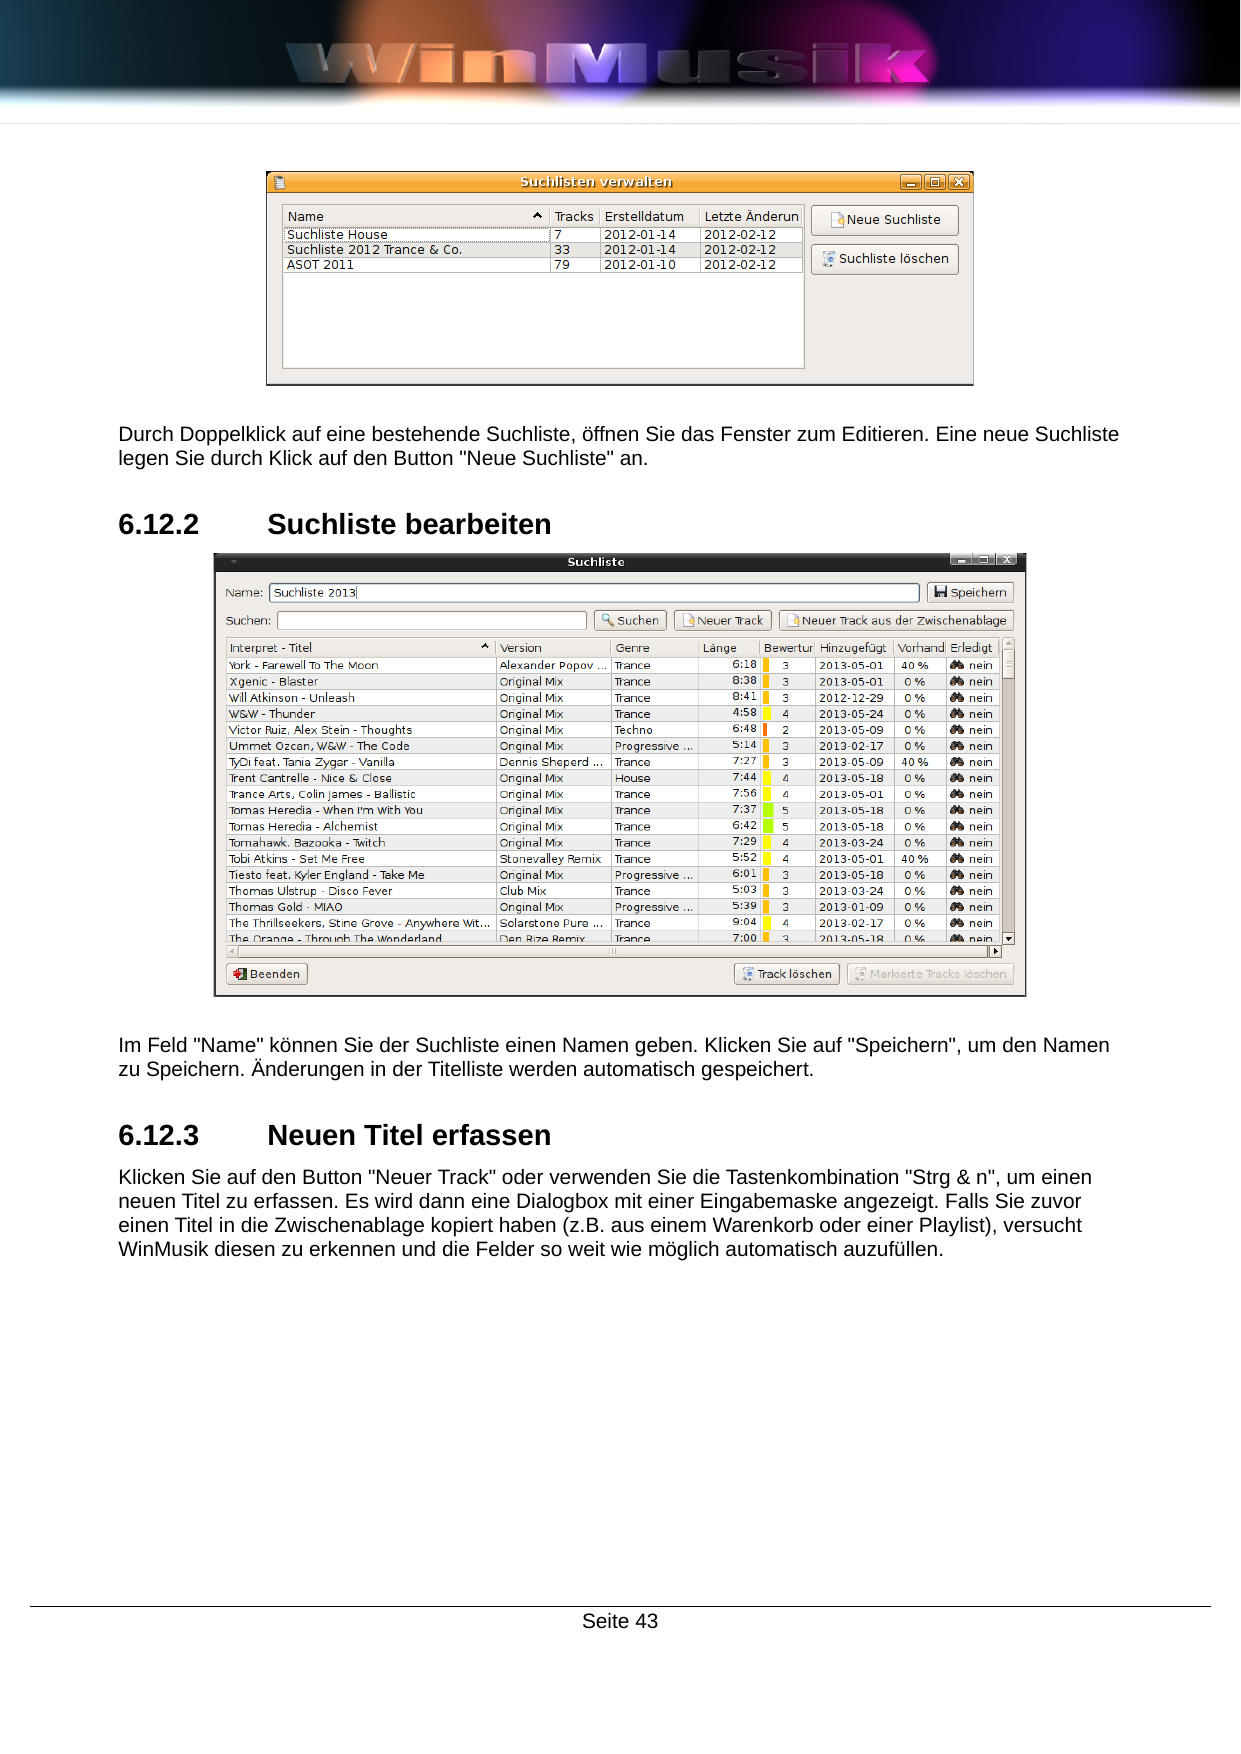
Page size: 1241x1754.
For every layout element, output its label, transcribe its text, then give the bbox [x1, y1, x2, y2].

picture [266, 171, 974, 386]
text Im Feld "Name" können Sie der Suchliste einen Namen geben. Klicken Sie auf "Speichern", um den Namen zu Speichern. Änderungen in der Titelliste werden automatisch gespeichert. [118, 1033, 1122, 1081]
text Klicken Sie auf den Button "Neuer Track" oder verwenden Sie die Tastenkombination "Strg & n", um einen neuen Titel zu erfassen. Es wird dann eine Dialogbox mit einer Eingabemaske angezeigt. Falls Sie zuvor einen Titel in die Zwischenablage kopiert haben (z.B. aus einem Warenkorb oder einer Playlist), versucht WinMusik diesen zu erkennen und die Felder so weit wie möglich automatisch auzufüllen. [118, 1164, 1122, 1260]
subtitle Suchliste bearbeiten [118, 507, 1122, 541]
subtitle Neuen Titel erfassen [118, 1118, 1122, 1152]
picture [213, 553, 1027, 997]
text Durch Doppelklick auf eine bestehende Suchliste, öffnen Sie das Fenster zum Editieren. Eine neue Suchliste legen Sie durch Klick auf den Button "Neue Suchliste" an. [118, 422, 1122, 469]
